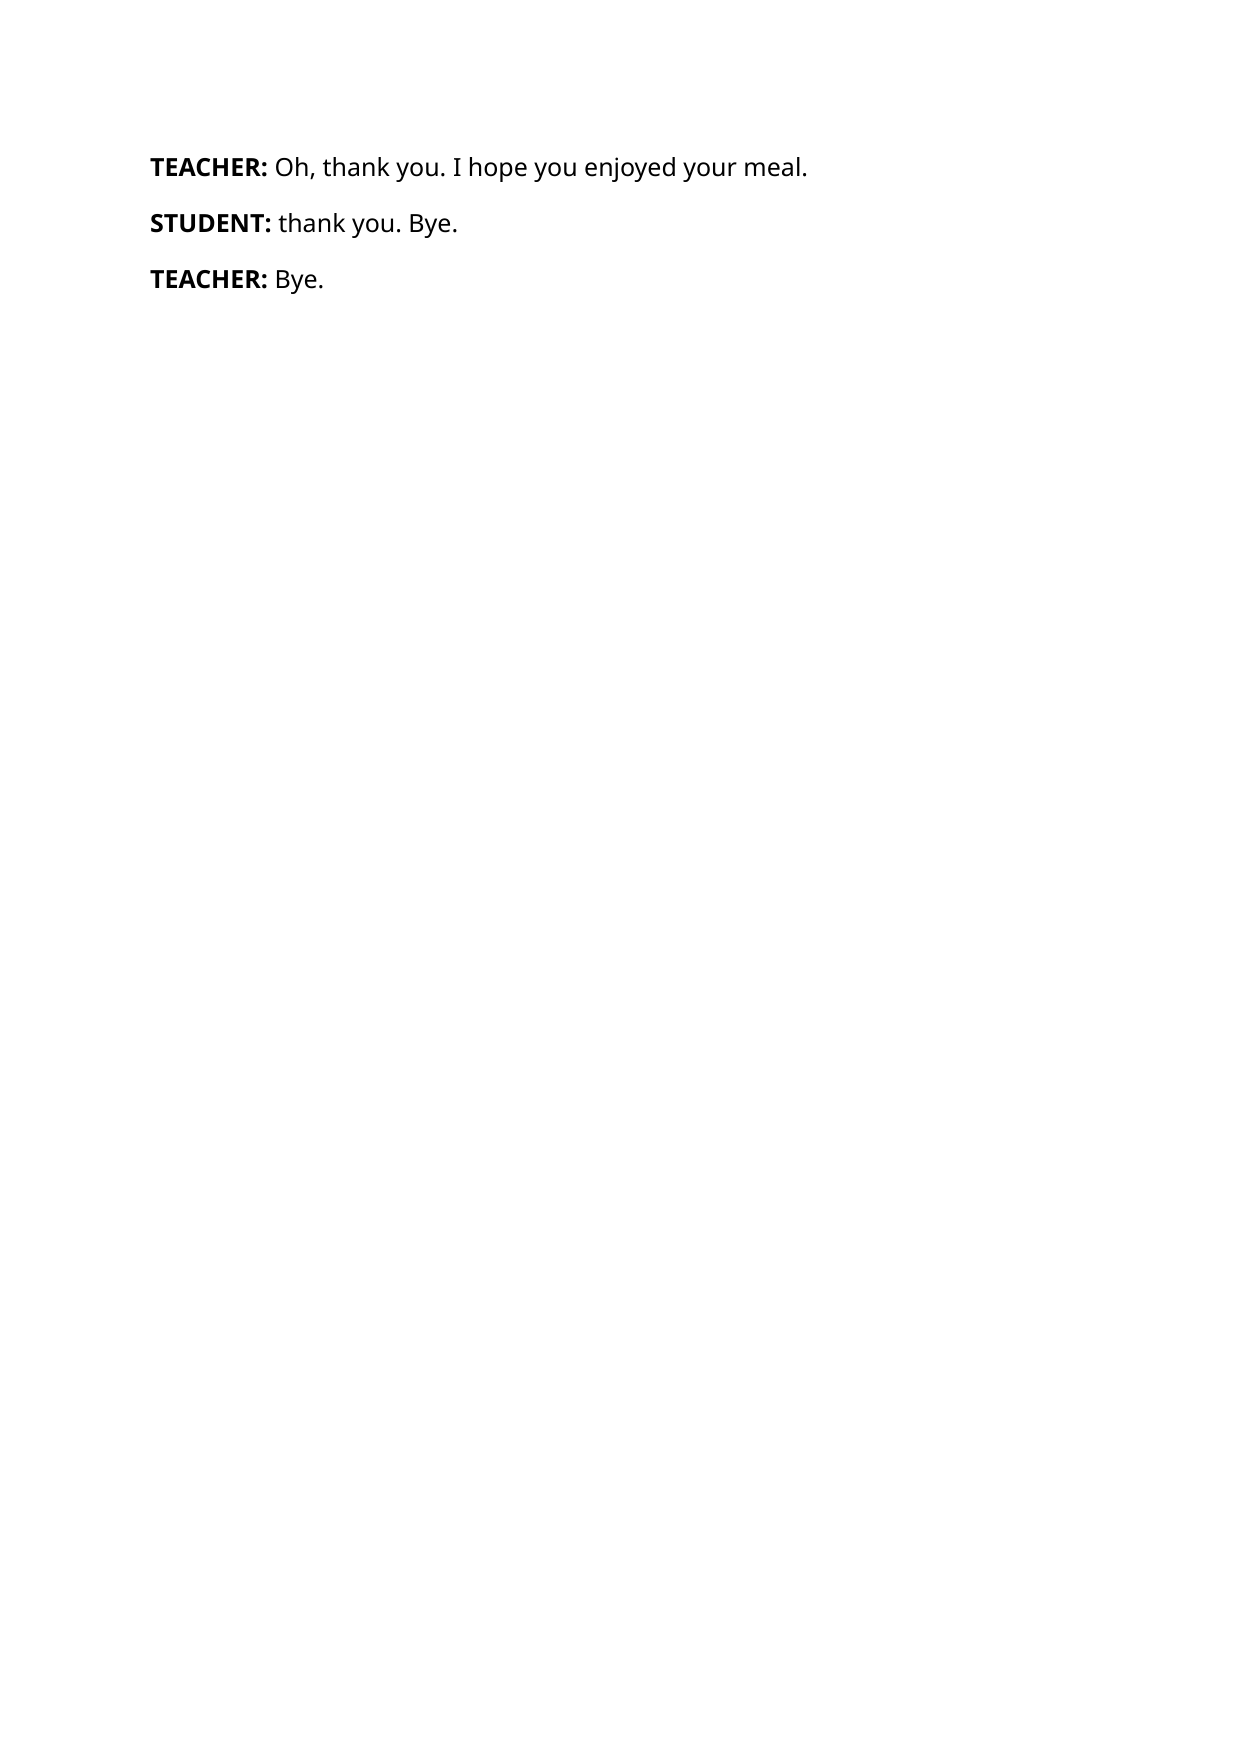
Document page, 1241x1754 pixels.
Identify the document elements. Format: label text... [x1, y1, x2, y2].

text STUDENT: thank you. Bye. [150, 206, 1090, 240]
text TEACHER: Oh, thank you. I hope you enjoyed your meal. [150, 150, 1090, 184]
text TEACHER: Bye. [150, 262, 1090, 296]
